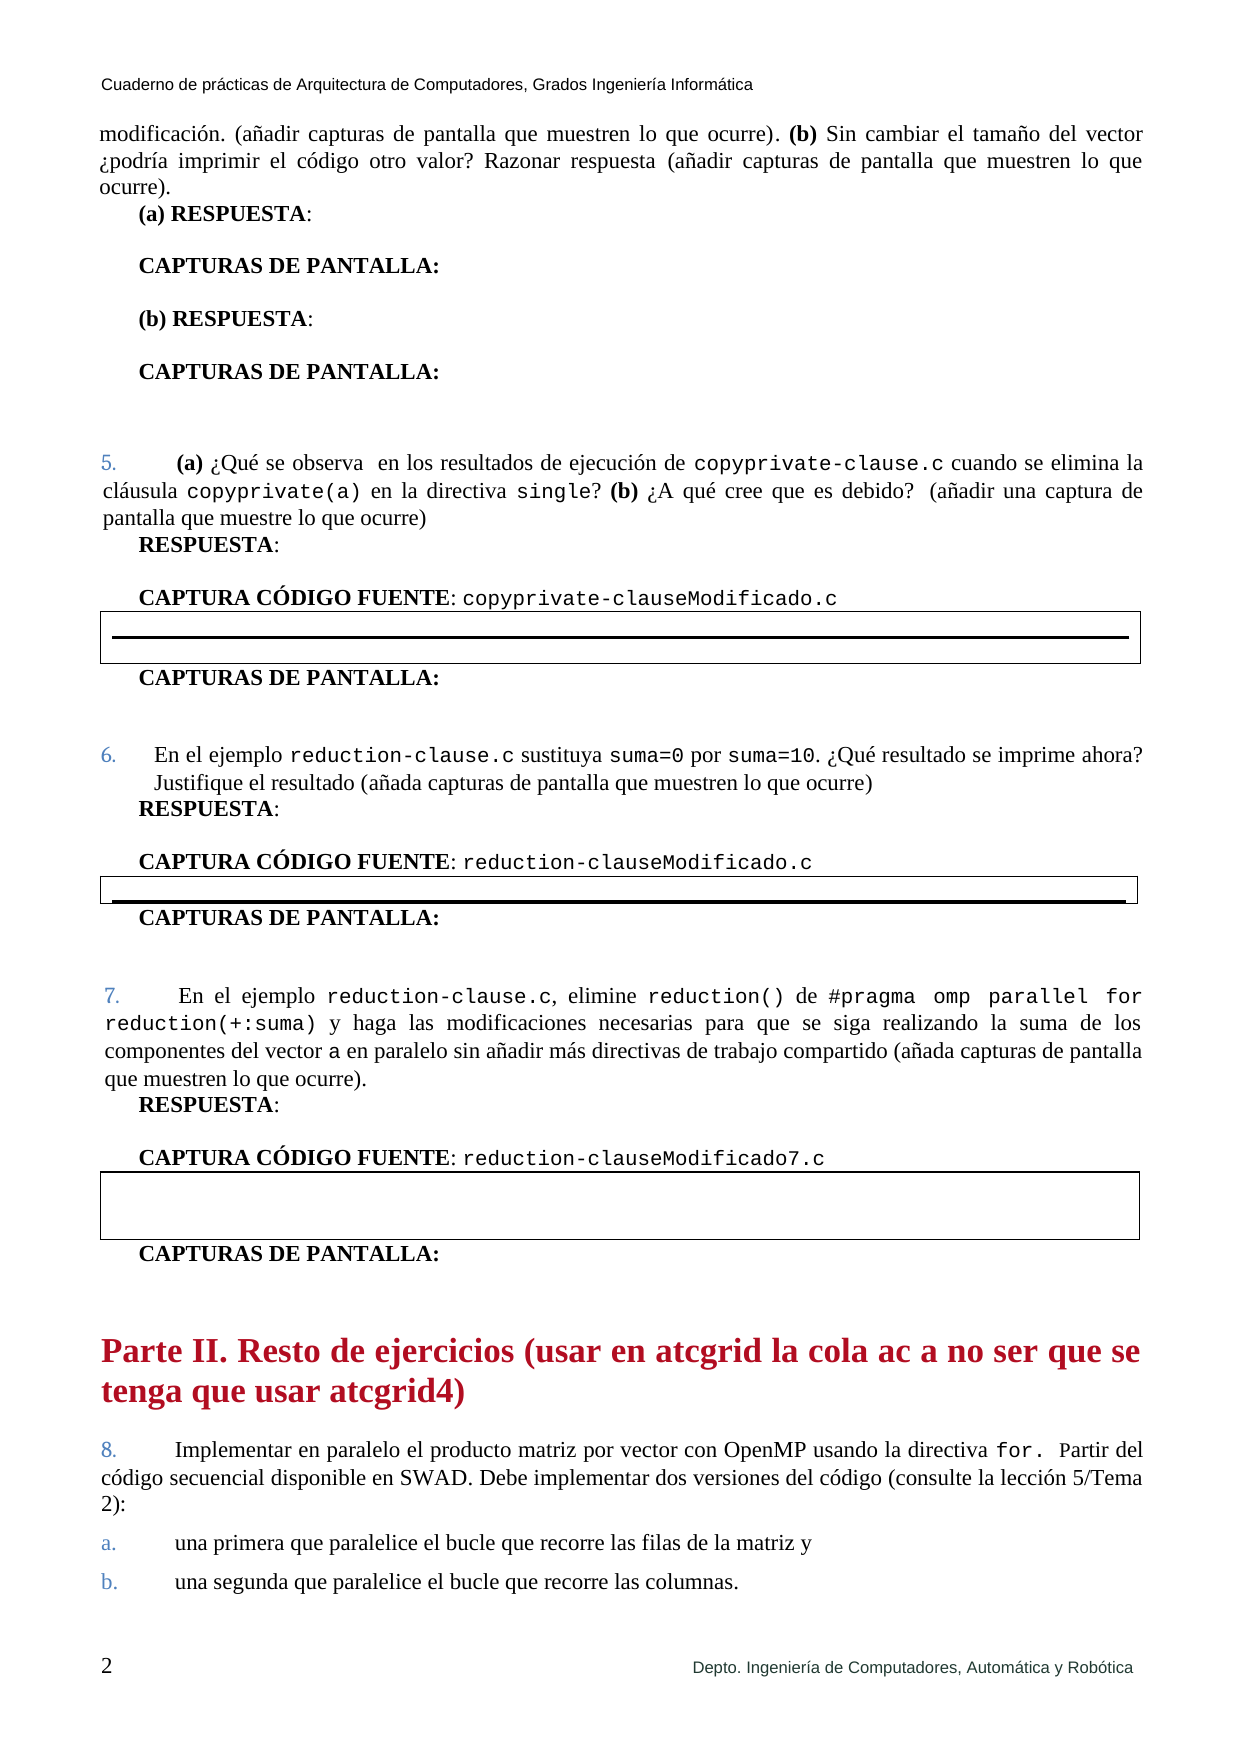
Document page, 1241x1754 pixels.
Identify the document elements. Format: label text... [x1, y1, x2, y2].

list Implementar en paralelo el producto matriz por vector con OpenMP usando la directiva for. Partir del código secuencial disponible en SWAD. Debe implementar dos versiones del código (consulte la lección 5/Tema 2): [101, 1435, 1143, 1516]
table_header [101, 877, 1137, 903]
table_header [101, 612, 1140, 663]
list En el ejemplo reduction-clause.c, elimine reduction() de #pragma omp parallel for reduction(+:suma) y haga las modificaciones necesarias para que se siga realizando la suma de los componentes del vector a en paralelo sin añadir más directivas de trabajo compartido (añada capturas de pantalla que muestren lo que ocurre). [104, 982, 1143, 1091]
list una primera que paralelice el bucle que recorre las filas de la matriz y [101, 1529, 1143, 1555]
text RESPUESTA: [138, 531, 1143, 557]
list (a) ¿Qué se observa en los resultados de ejecución de copyprivate-clause.c cuando se elimina la cláusula copyprivate(a) en la directiva single? (b) ¿A qué cree que es debido? (añadir una captura de pantalla que muestre lo que ocurre) [101, 449, 1143, 531]
list una segunda que paralelice el bucle que recorre las columnas. [101, 1568, 1143, 1594]
text RESPUESTA: [138, 1091, 1143, 1117]
text CAPTURA CÓDIGO FUENTE: reduction-clauseModificado.c [138, 848, 1143, 876]
list En el ejemplo reduction-clause.c sustituya suma=0 por suma=10. ¿Qué resultado se imprime ahora? Justifique el resultado (añada capturas de pantalla que muestren lo que ocurre) [101, 741, 1143, 795]
subtitle Parte II. Resto de ejercicios (usar en atcgrid la cola ac a no ser que se tenga que usar atcgrid4) [101, 1330, 1143, 1410]
text CAPTURA CÓDIGO FUENTE: copyprivate-clauseModificado.c [138, 583, 1143, 611]
table_header [101, 1173, 1139, 1238]
text CAPTURA CÓDIGO FUENTE: reduction-clauseModificado7.c [138, 1144, 1143, 1171]
text (a) RESPUESTA: [138, 199, 1143, 226]
text RESPUESTA: [138, 795, 1143, 822]
list modificación. (añadir capturas de pantalla que muestren lo que ocurre). (b) Sin cambiar el tamaño del vector ¿podría imprimir el código otro valor? Razonar respuesta (añadir capturas de pantalla que muestren lo que ocurre). [99, 121, 1143, 199]
text CAPTURAS DE PANTALLA: [138, 252, 1143, 279]
text CAPTURAS DE PANTALLA: [138, 664, 1143, 690]
text (b) RESPUESTA: [138, 305, 1143, 331]
text CAPTURAS DE PANTALLA: [138, 1239, 1143, 1266]
text CAPTURAS DE PANTALLA: [138, 358, 1143, 384]
text CAPTURAS DE PANTALLA: [138, 904, 1143, 931]
